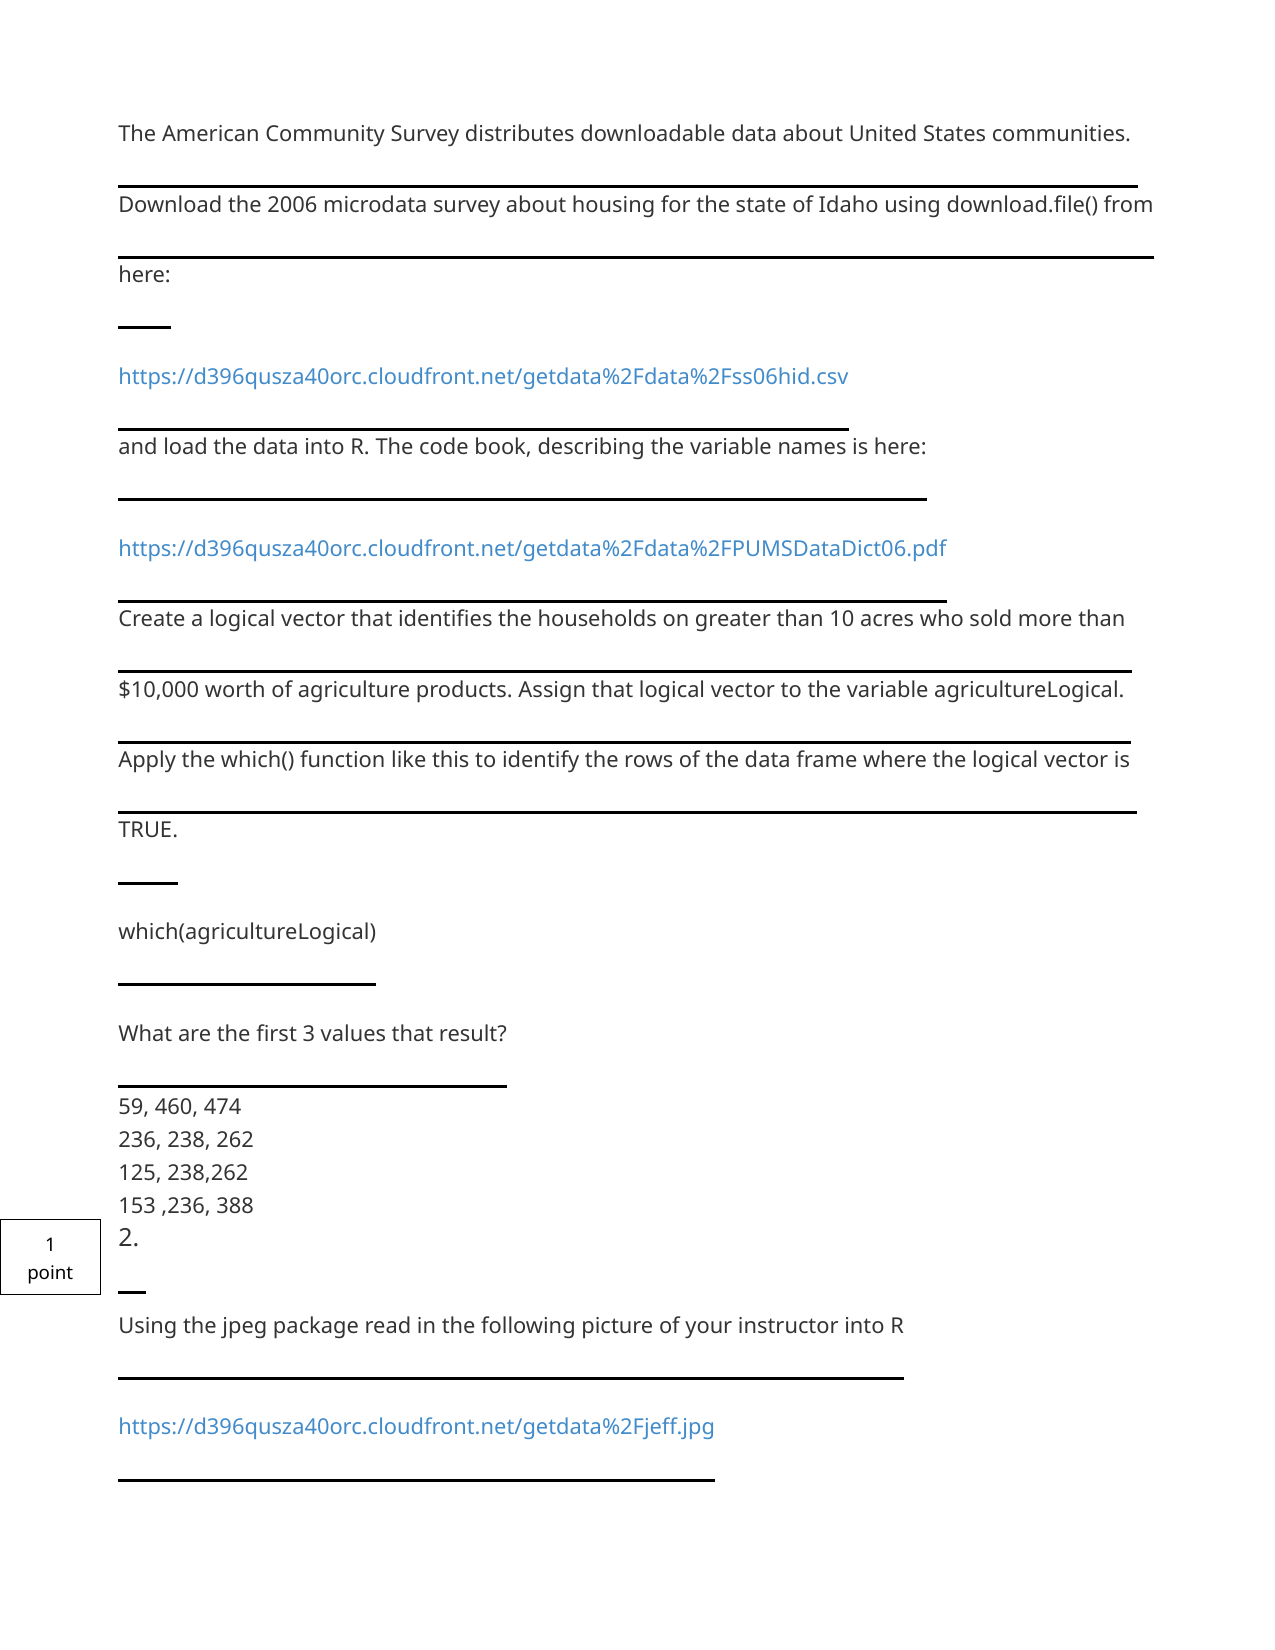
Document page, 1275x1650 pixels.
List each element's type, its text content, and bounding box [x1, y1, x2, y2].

text and load the data into R. The code book, describing the variable names is here: [118, 431, 1157, 501]
text 236, 238, 262 [118, 1121, 1157, 1154]
text [1, 1220, 100, 1294]
text https://d396qusza40orc.cloudfront.net/getdata%2Fdata%2Fss06hid.csv [118, 361, 1157, 431]
text 1 point [9, 1229, 91, 1285]
text Create a logical vector that identifies the households on greater than 10 acres who sold more than $10,000 worth of agriculture products. Assign that logical vector to the variable agricultureLogical. Apply the which() function like this to identify the rows of the data frame where the logical vector is TRUE. [118, 603, 1157, 885]
text 153 ,236, 388 [118, 1187, 1157, 1219]
text 125, 238,262 [118, 1154, 1157, 1187]
text Using the jpeg package read in the following picture of your instructor into R [118, 1310, 1157, 1380]
text https://d396qusza40orc.cloudfront.net/getdata%2Fdata%2FPUMSDataDict06.pdf [118, 533, 1157, 603]
text which(agricultureLogical) [118, 916, 1157, 986]
text 59, 460, 474 [118, 1088, 1157, 1121]
text 2. [118, 1219, 1157, 1294]
text The American Community Survey distributes downloadable data about United States communities. Download the 2006 microdata survey about housing for the state of Idaho using download.file() from here: [118, 118, 1157, 329]
text What are the first 3 values that result? [118, 1018, 1157, 1088]
text https://d396qusza40orc.cloudfront.net/getdata%2Fjeff.jpg [118, 1411, 1157, 1482]
